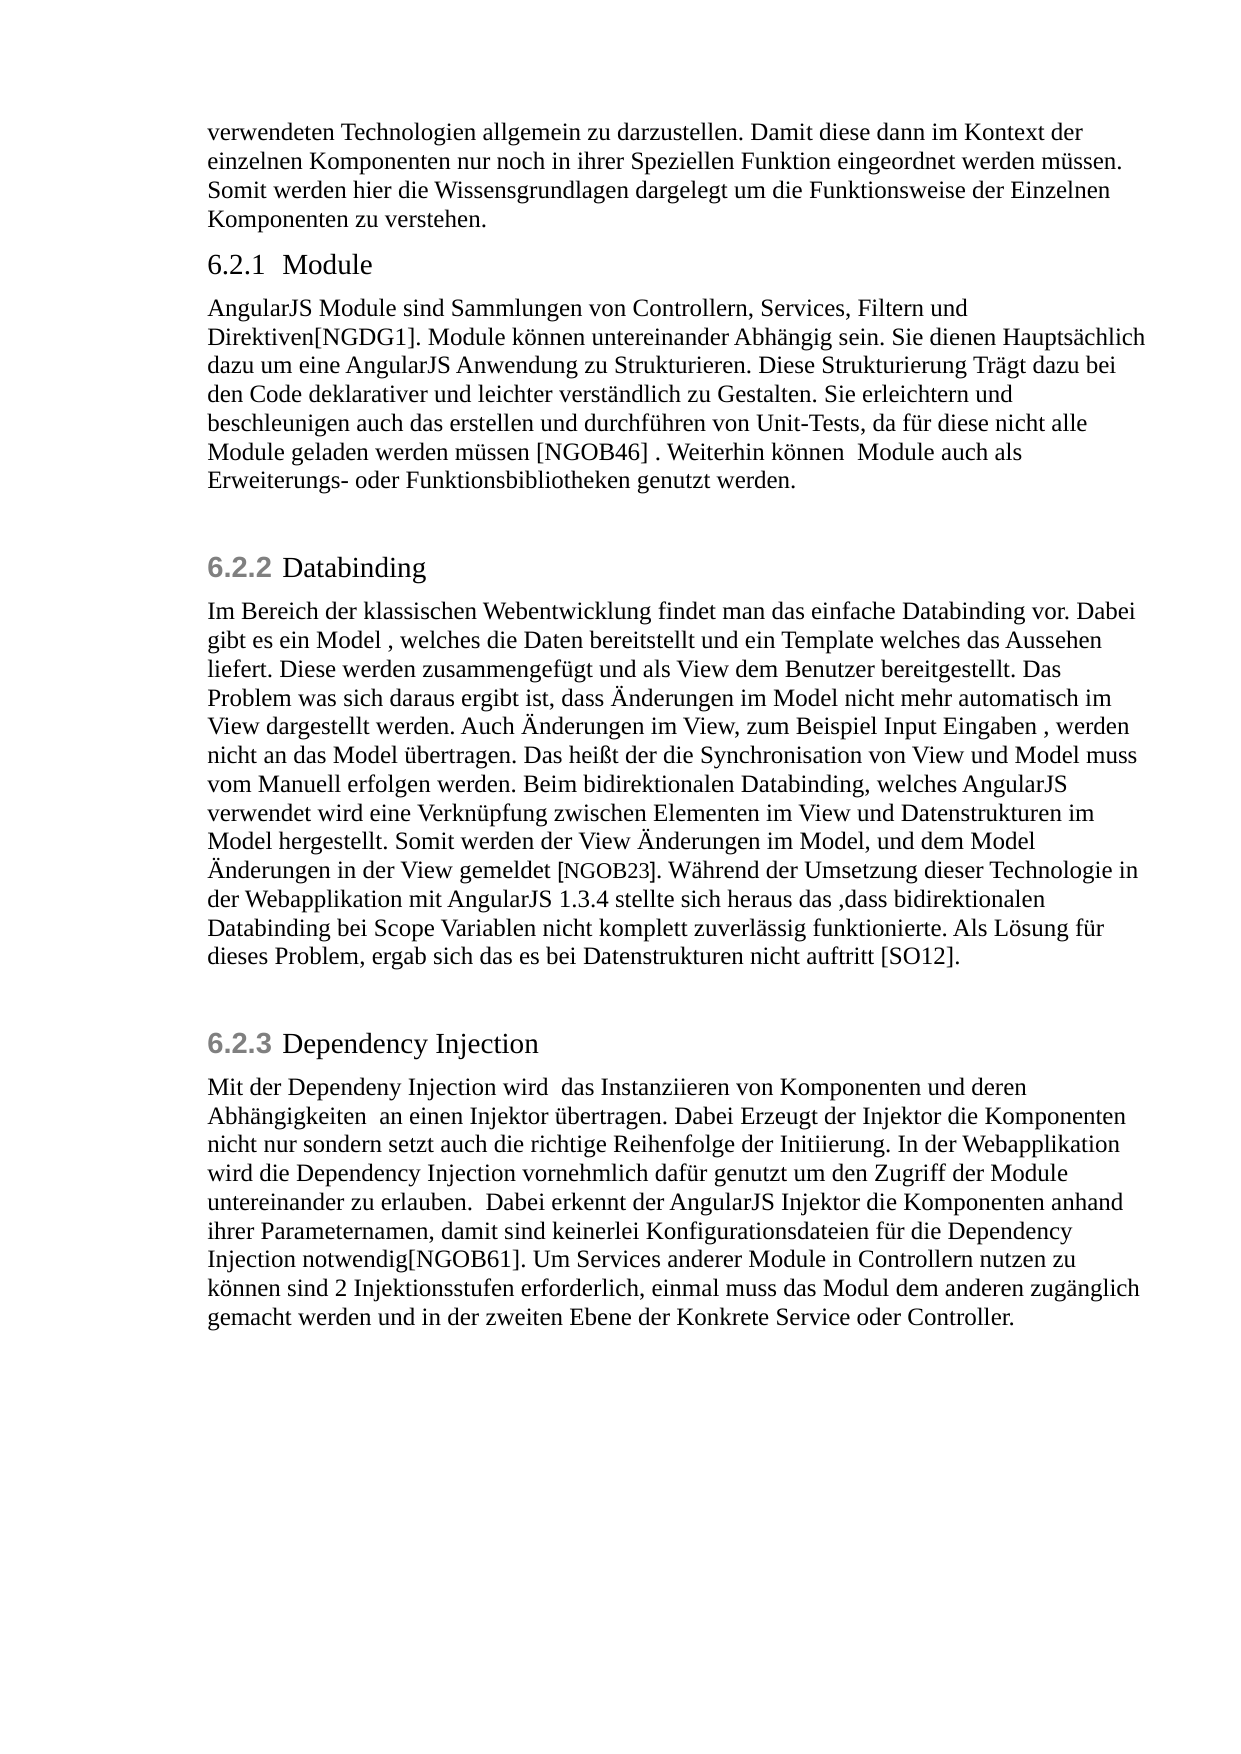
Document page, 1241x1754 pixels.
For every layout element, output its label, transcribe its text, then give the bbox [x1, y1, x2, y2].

subtitle Module [207, 247, 1152, 281]
subtitle Dependency Injection [207, 1026, 1152, 1059]
subtitle Databinding [207, 550, 1152, 584]
text verwendeten Technologien allgemein zu darzustellen. Damit diese dann im Kontext der einzelnen Komponenten nur noch in ihrer Speziellen Funktion eingeordnet werden müssen. Somit werden hier die Wissensgrundlagen dargelegt um die Funktionsweise der Einzelnen Komponenten zu verstehen. [207, 117, 1152, 232]
text AngularJS Module sind Sammlungen von Controllern, Services, Filtern und Direktiven[NGDG1]. Module können untereinander Abhängig sein. Sie dienen Hauptsächlich dazu um eine AngularJS Anwendung zu Strukturieren. Diese Strukturierung Trägt dazu bei den Code deklarativer und leichter verständlich zu Gestalten. Sie erleichtern und beschleunigen auch das erstellen und durchführen von Unit-Tests, da für diese nicht alle Module geladen werden müssen [NGOB46] . Weiterhin können Module auch als Erweiterungs- oder Funktionsbibliotheken genutzt werden. [207, 293, 1152, 494]
text Im Bereich der klassischen Webentwicklung findet man das einfache Databinding vor. Dabei gibt es ein Model , welches die Daten bereitstellt und ein Template welches das Aussehen liefert. Diese werden zusammengefügt und als View dem Benutzer bereitgestellt. Das Problem was sich daraus ergibt ist, dass Änderungen im Model nicht mehr automatisch im View dargestellt werden. Auch Änderungen im View, zum Beispiel Input Eingaben , werden nicht an das Model übertragen. Das heißt der die Synchronisation von View und Model muss vom Manuell erfolgen werden. Beim bidirektionalen Databinding, welches AngularJS verwendet wird eine Verknüpfung zwischen Elementen im View und Datenstrukturen im Model hergestellt. Somit werden der View Änderungen im Model, und dem Model Änderungen in der View gemeldet [NGOB23]. Während der Umsetzung dieser Technologie in der Webapplikation mit AngularJS 1.3.4 stellte sich heraus das ,dass bidirektionalen Databinding bei Scope Variablen nicht komplett zuverlässig funktionierte. Als Lösung für dieses Problem, ergab sich das es bei Datenstrukturen nicht auftritt [SO12]. [207, 596, 1152, 970]
text Mit der Dependeny Injection wird das Instanziieren von Komponenten und deren Abhängigkeiten an einen Injektor übertragen. Dabei Erzeugt der Injektor die Komponenten nicht nur sondern setzt auch die richtige Reihenfolge der Initiierung. In der Webapplikation wird die Dependency Injection vornehmlich dafür genutzt um den Zugriff der Module untereinander zu erlauben. Dabei erkennt der AngularJS Injektor die Komponenten anhand ihrer Parameternamen, damit sind keinerlei Konfigurationsdateien für die Dependency Injection notwendig[NGOB61]. Um Services anderer Module in Controllern nutzen zu können sind 2 Injektionsstufen erforderlich, einmal muss das Modul dem anderen zugänglich gemacht werden und in der zweiten Ebene der Konkrete Service oder Controller. [207, 1072, 1152, 1331]
